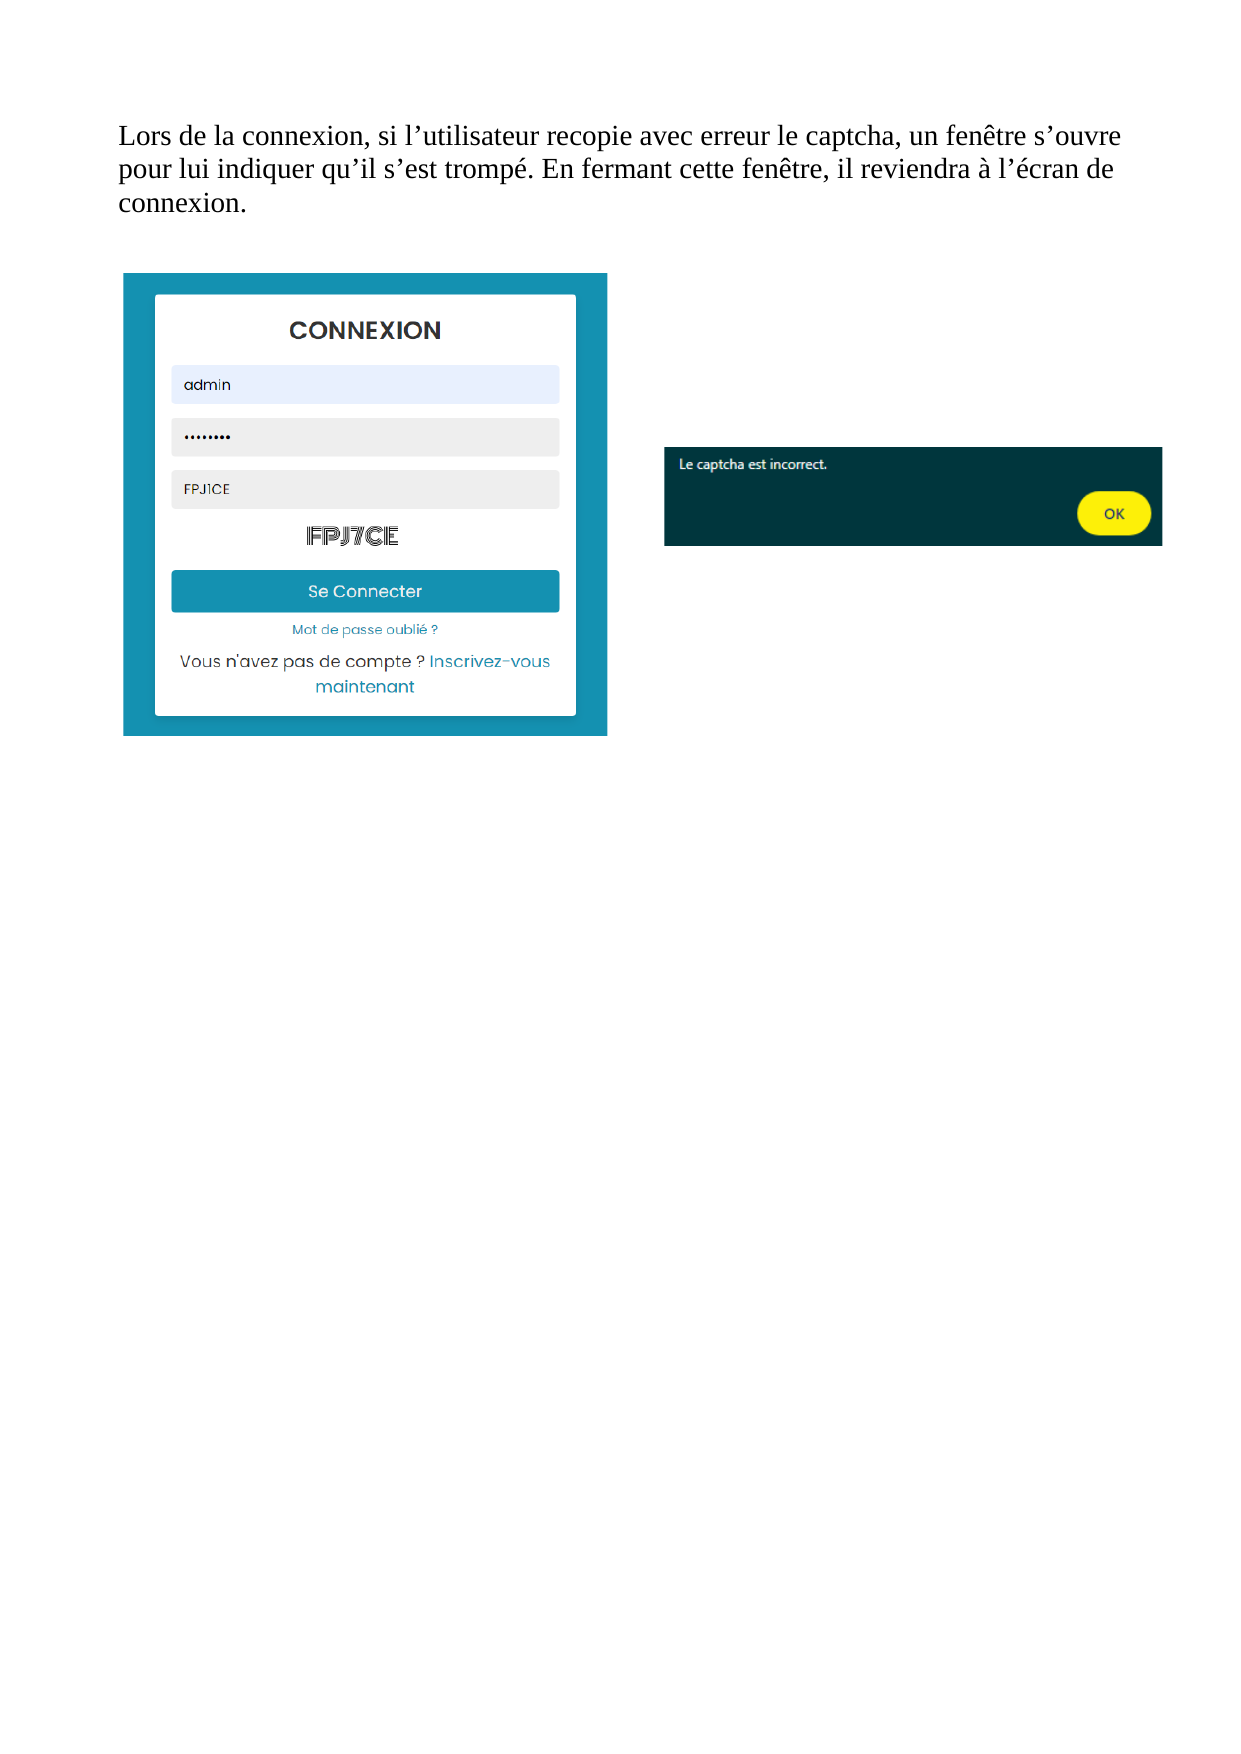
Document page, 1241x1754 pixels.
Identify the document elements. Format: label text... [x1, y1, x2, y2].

picture [123, 273, 608, 736]
picture [664, 447, 1163, 546]
text Lors de la connexion, si l’utilisateur recopie avec erreur le captcha, un fenêtre s’ouvre [118, 118, 1122, 152]
text pour lui indiquer qu’il s’est trompé. En fermant cette fenêtre, il reviendra à l’écran de connexion. [118, 152, 1122, 219]
